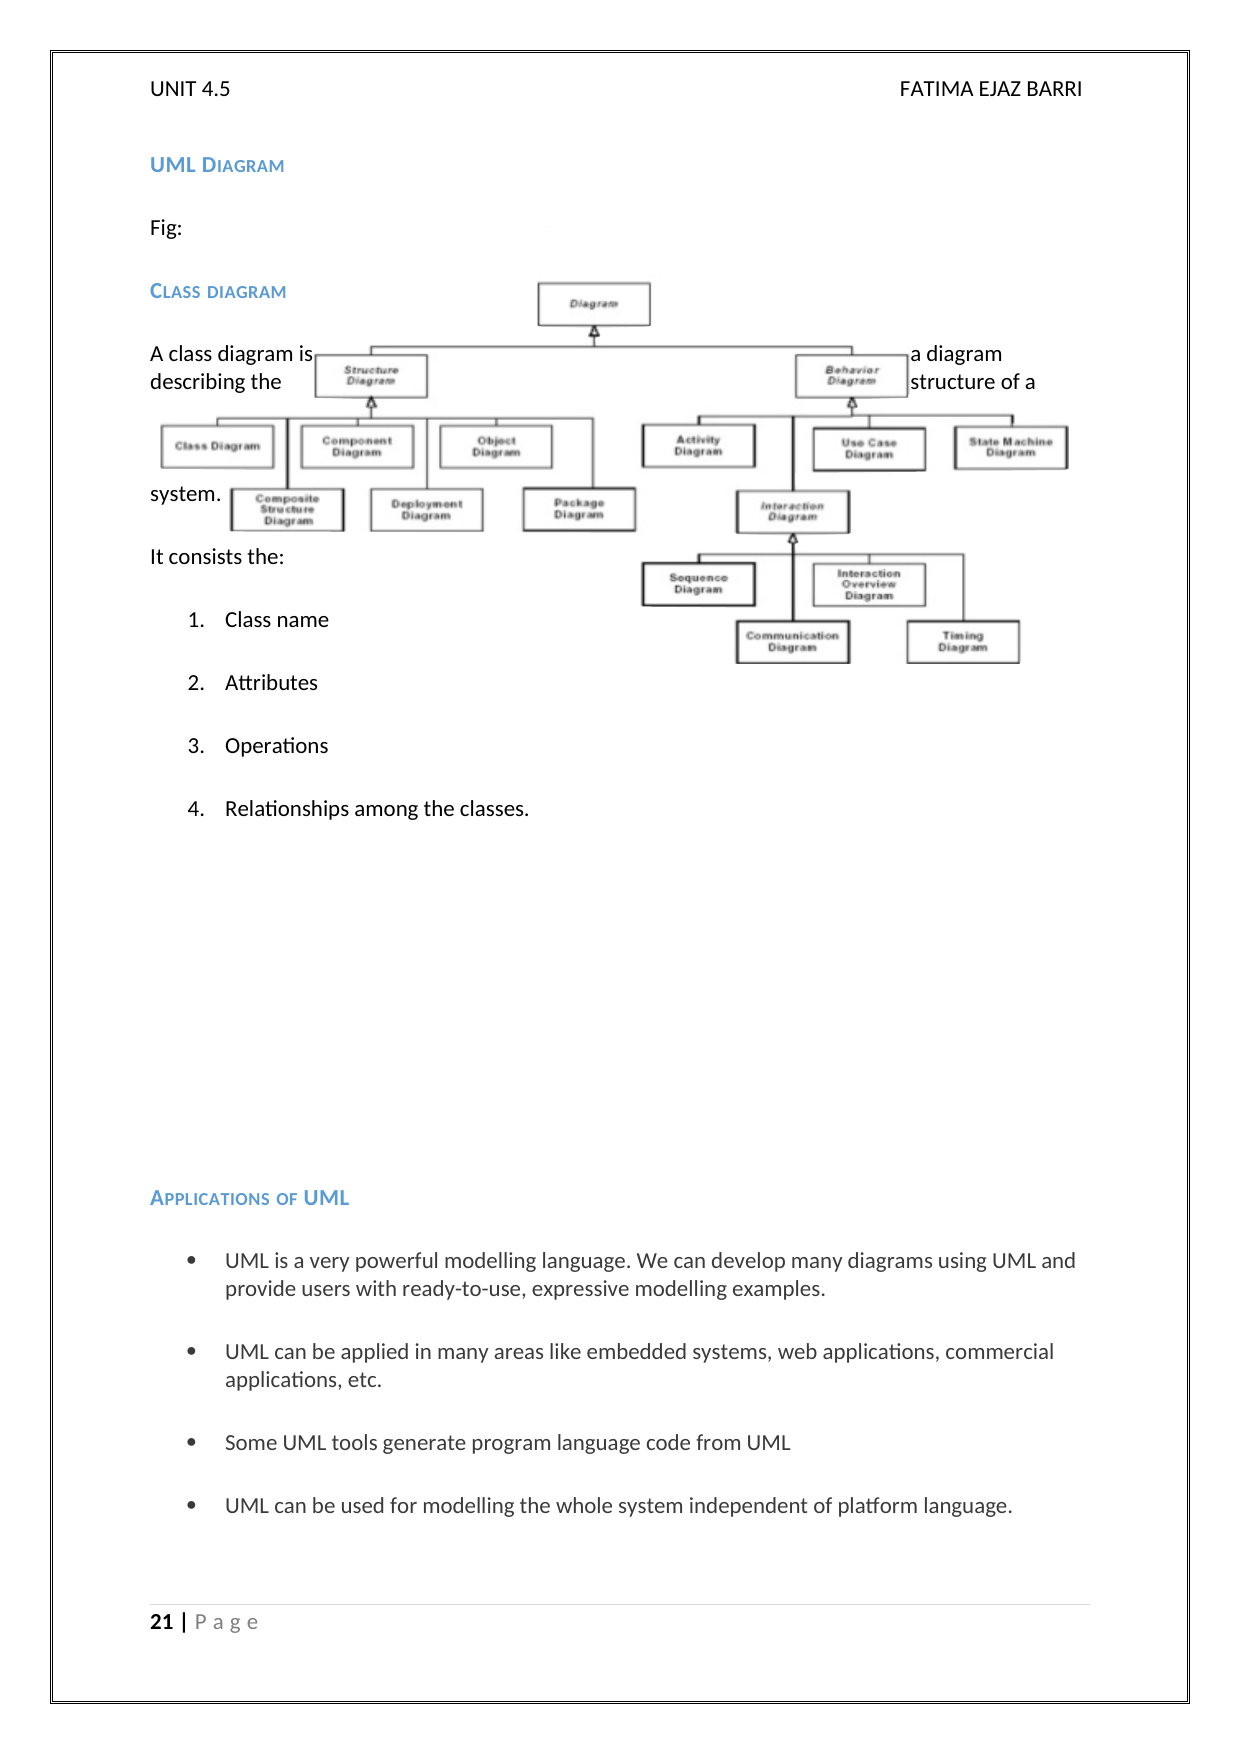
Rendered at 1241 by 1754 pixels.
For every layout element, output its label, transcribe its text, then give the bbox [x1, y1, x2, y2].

list [966, 605, 1090, 633]
list UML is a very powerful modelling language. We can develop many diagrams using UML and provide users with ready-to-use, expressive modelling examples. [187, 1246, 1090, 1302]
text Fig: [150, 213, 1090, 241]
text [652, 276, 1090, 304]
text A class diagram is a diagram describing the structure of a system. [596, 339, 1090, 507]
text UML Diagram [150, 150, 1090, 178]
list Some UML tools generate program language code from UML [187, 1428, 1090, 1457]
list UML can be used for modelling the whole system independent of platform language. [187, 1492, 1090, 1519]
text A class diagram is a diagram describing the structure of a system. [150, 339, 590, 507]
text [796, 542, 1090, 570]
list Operations [187, 731, 1090, 759]
list Class name [187, 605, 790, 633]
list UML can be applied in many areas like embedded systems, web applications, commercial applications, etc. [187, 1337, 1090, 1393]
text Class diagram [150, 276, 538, 304]
text It consists the: [150, 542, 790, 570]
text Applications of UML [150, 1183, 1090, 1211]
list Attributes [187, 668, 1090, 696]
list Relationships among the classes. [187, 794, 1090, 822]
